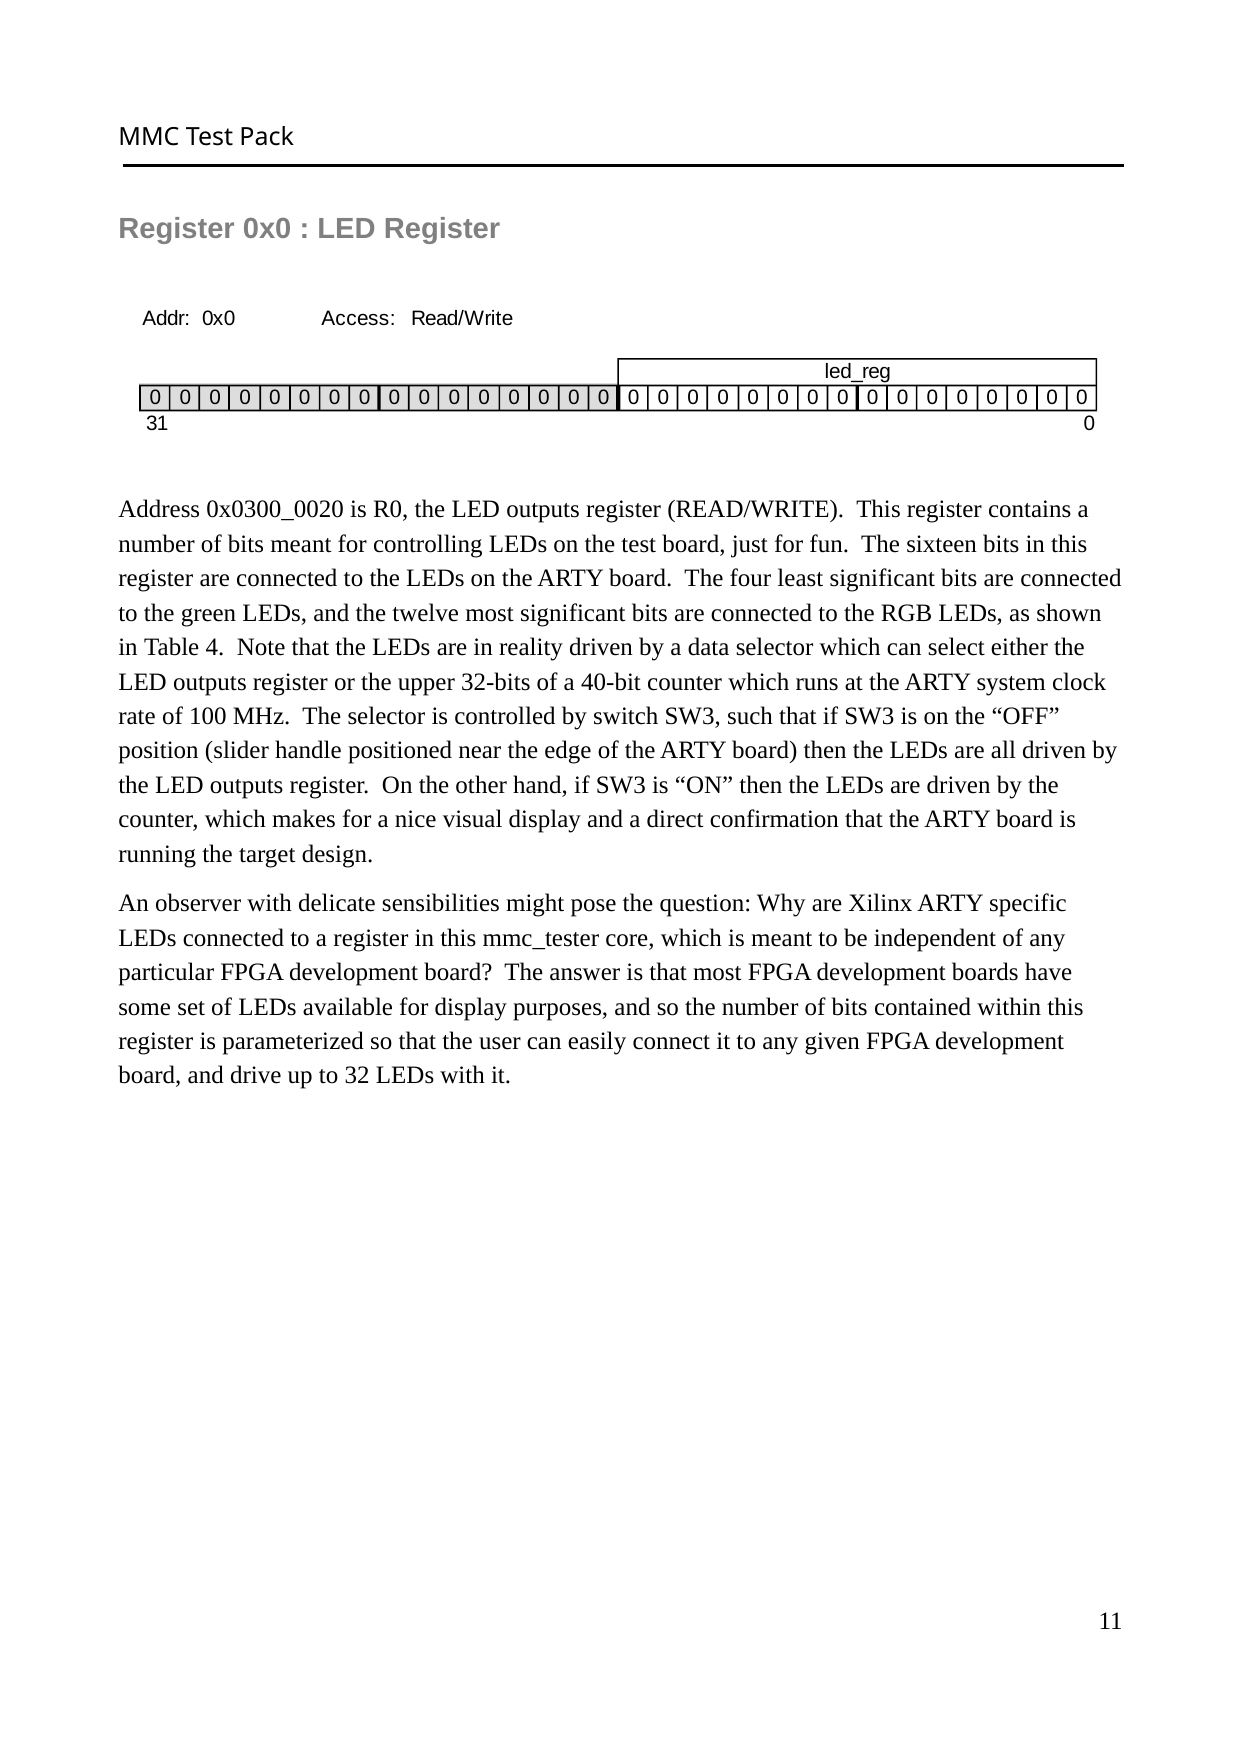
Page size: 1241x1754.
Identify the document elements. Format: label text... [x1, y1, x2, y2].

text Address 0x0300_0020 is R0, the LED outputs register (READ/WRITE). This register contains a number of bits meant for controlling LEDs on the test board, just for fun. The sixteen bits in this register are connected to the LEDs on the ARTY board. The four least significant bits are connected to the green LEDs, and the twelve most significant bits are connected to the RGB LEDs, as shown in Table 4. Note that the LEDs are in reality driven by a data selector which can select either the LED outputs register or the upper 32-bits of a 40-bit counter which runs at the ARTY system clock rate of 100 MHz. The selector is controlled by switch SW3, such that if SW3 is on the “OFF” position (slider handle positioned near the edge of the ARTY board) then the LEDs are all driven by the LED outputs register. On the other hand, if SW3 is “ON” then the LEDs are driven by the counter, which makes for a nice visual display and a direct confirmation that the ARTY board is running the target design. [118, 494, 1122, 868]
text An observer with delicate sensibilities might pose the question: Why are Xilinx ARTY specific LEDs connected to a register in this mmc_tester core, which is meant to be independent of any particular FPGA development board? The answer is that most FPGA development boards have some set of LEDs available for display purposes, and so the number of bits contained within this register is parameterized so that the user can easily connect it to any given FPGA development board, and drive up to 32 LEDs with it. [118, 888, 1122, 1089]
subtitle Register 0x0 : LED Register [118, 211, 1122, 244]
